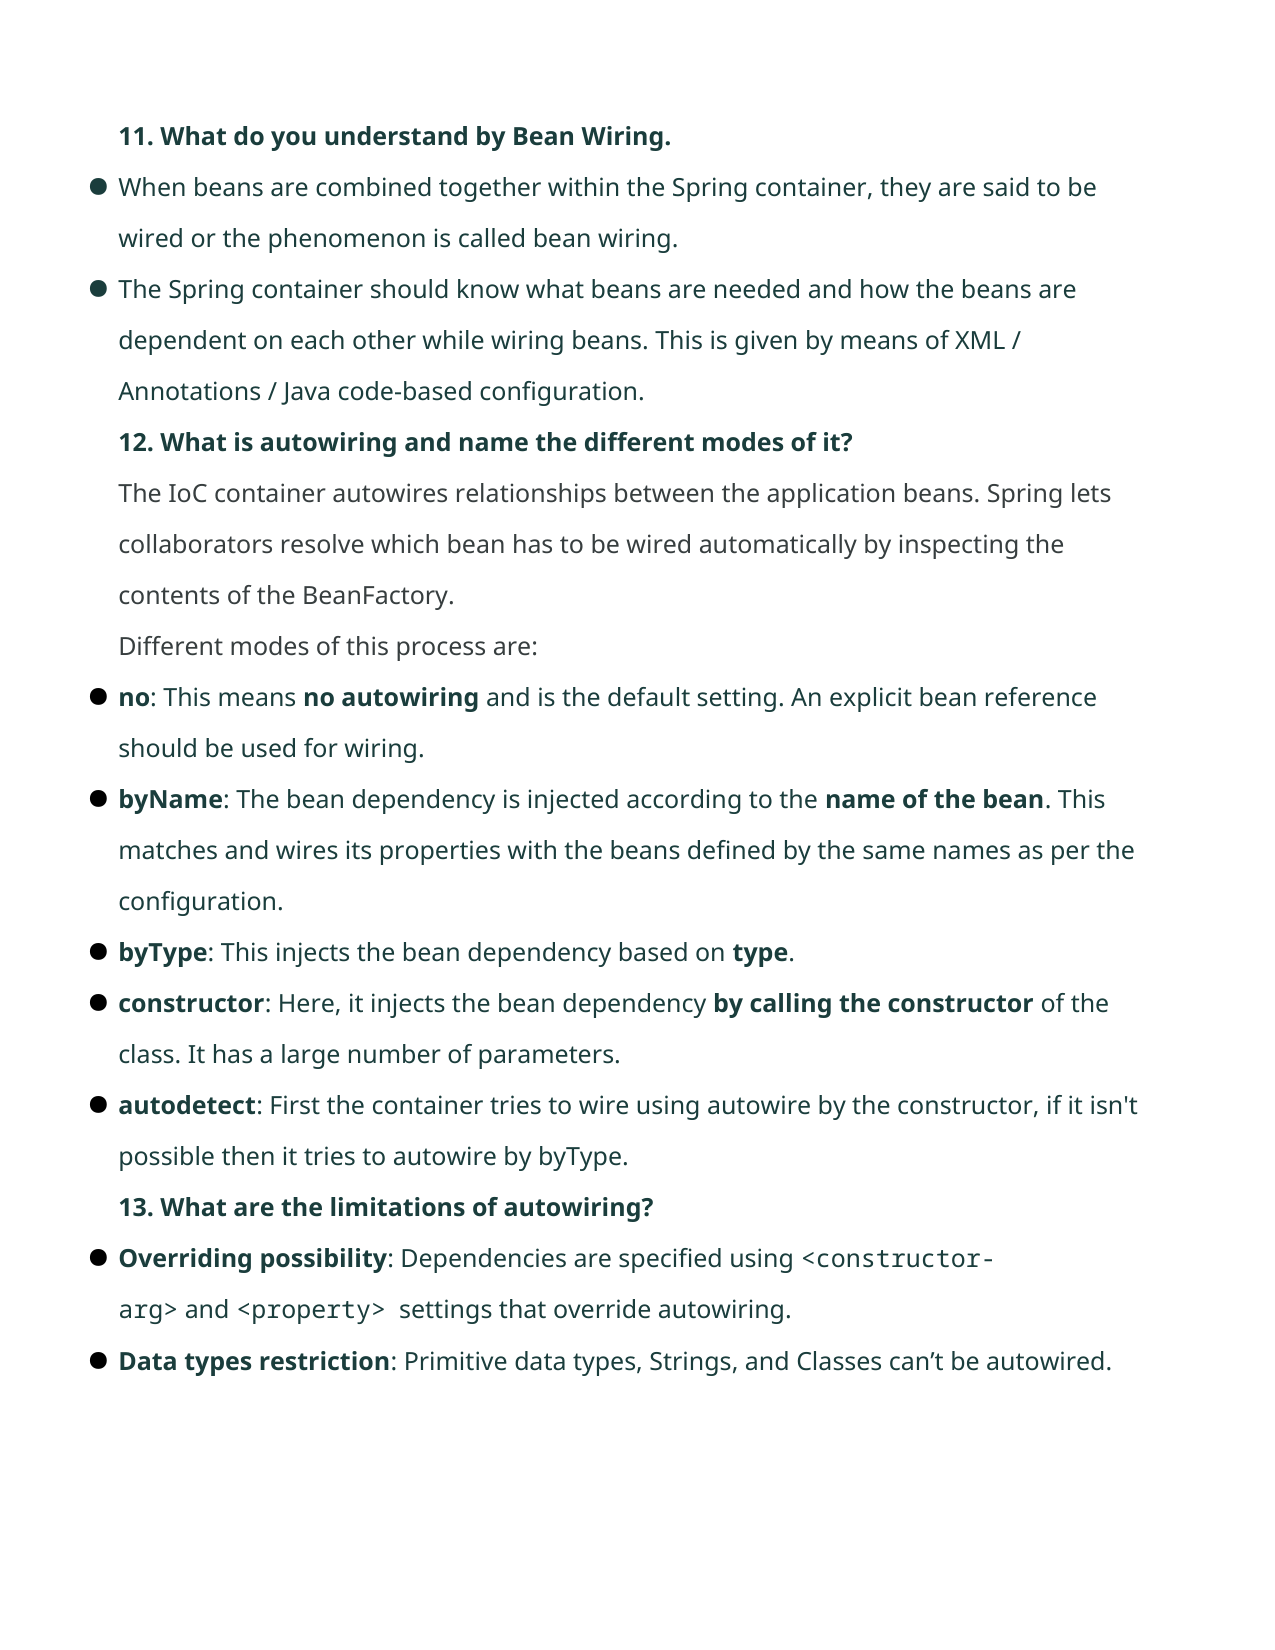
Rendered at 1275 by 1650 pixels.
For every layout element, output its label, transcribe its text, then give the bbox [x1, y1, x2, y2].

list byName: The bean dependency is injected according to the name of the bean. This matches and wires its properties with the beans defined by the same names as per the configuration. [118, 782, 1157, 918]
text The IoC container autowires relationships between the application beans. Spring lets collaborators resolve which bean has to be wired automatically by inspecting the contents of the BeanFactory. Different modes of this process are: [118, 475, 1157, 663]
subtitle 11. What do you understand by Bean Wiring. [118, 118, 1157, 152]
list no: This means no autowiring and is the default setting. An explicit bean reference should be used for wiring. [118, 679, 1157, 765]
subtitle 13. What are the limitations of autowiring? [118, 1190, 1157, 1224]
list byType: This injects the bean dependency based on type. [118, 935, 1157, 969]
list Overriding possibility: Dependencies are specified using <constructor-arg> and <property> settings that override autowiring. [118, 1241, 1157, 1326]
list When beans are combined together within the Spring container, they are said to be wired or the phenomenon is called bean wiring. [118, 169, 1157, 254]
list Data types restriction: Primitive data types, Strings, and Classes can’t be autowired. [118, 1343, 1157, 1377]
subtitle 12. What is autowiring and name the different modes of it? [118, 424, 1157, 458]
list The Spring container should know what beans are needed and how the beans are dependent on each other while wiring beans. This is given by means of XML / Annotations / Java code-based configuration. [118, 271, 1157, 407]
list constructor: Here, it injects the bean dependency by calling the constructor of the class. It has a large number of parameters. [118, 986, 1157, 1071]
list autodetect: First the container tries to wire using autowire by the constructor, if it isn't possible then it tries to autowire by byType. [118, 1088, 1157, 1173]
